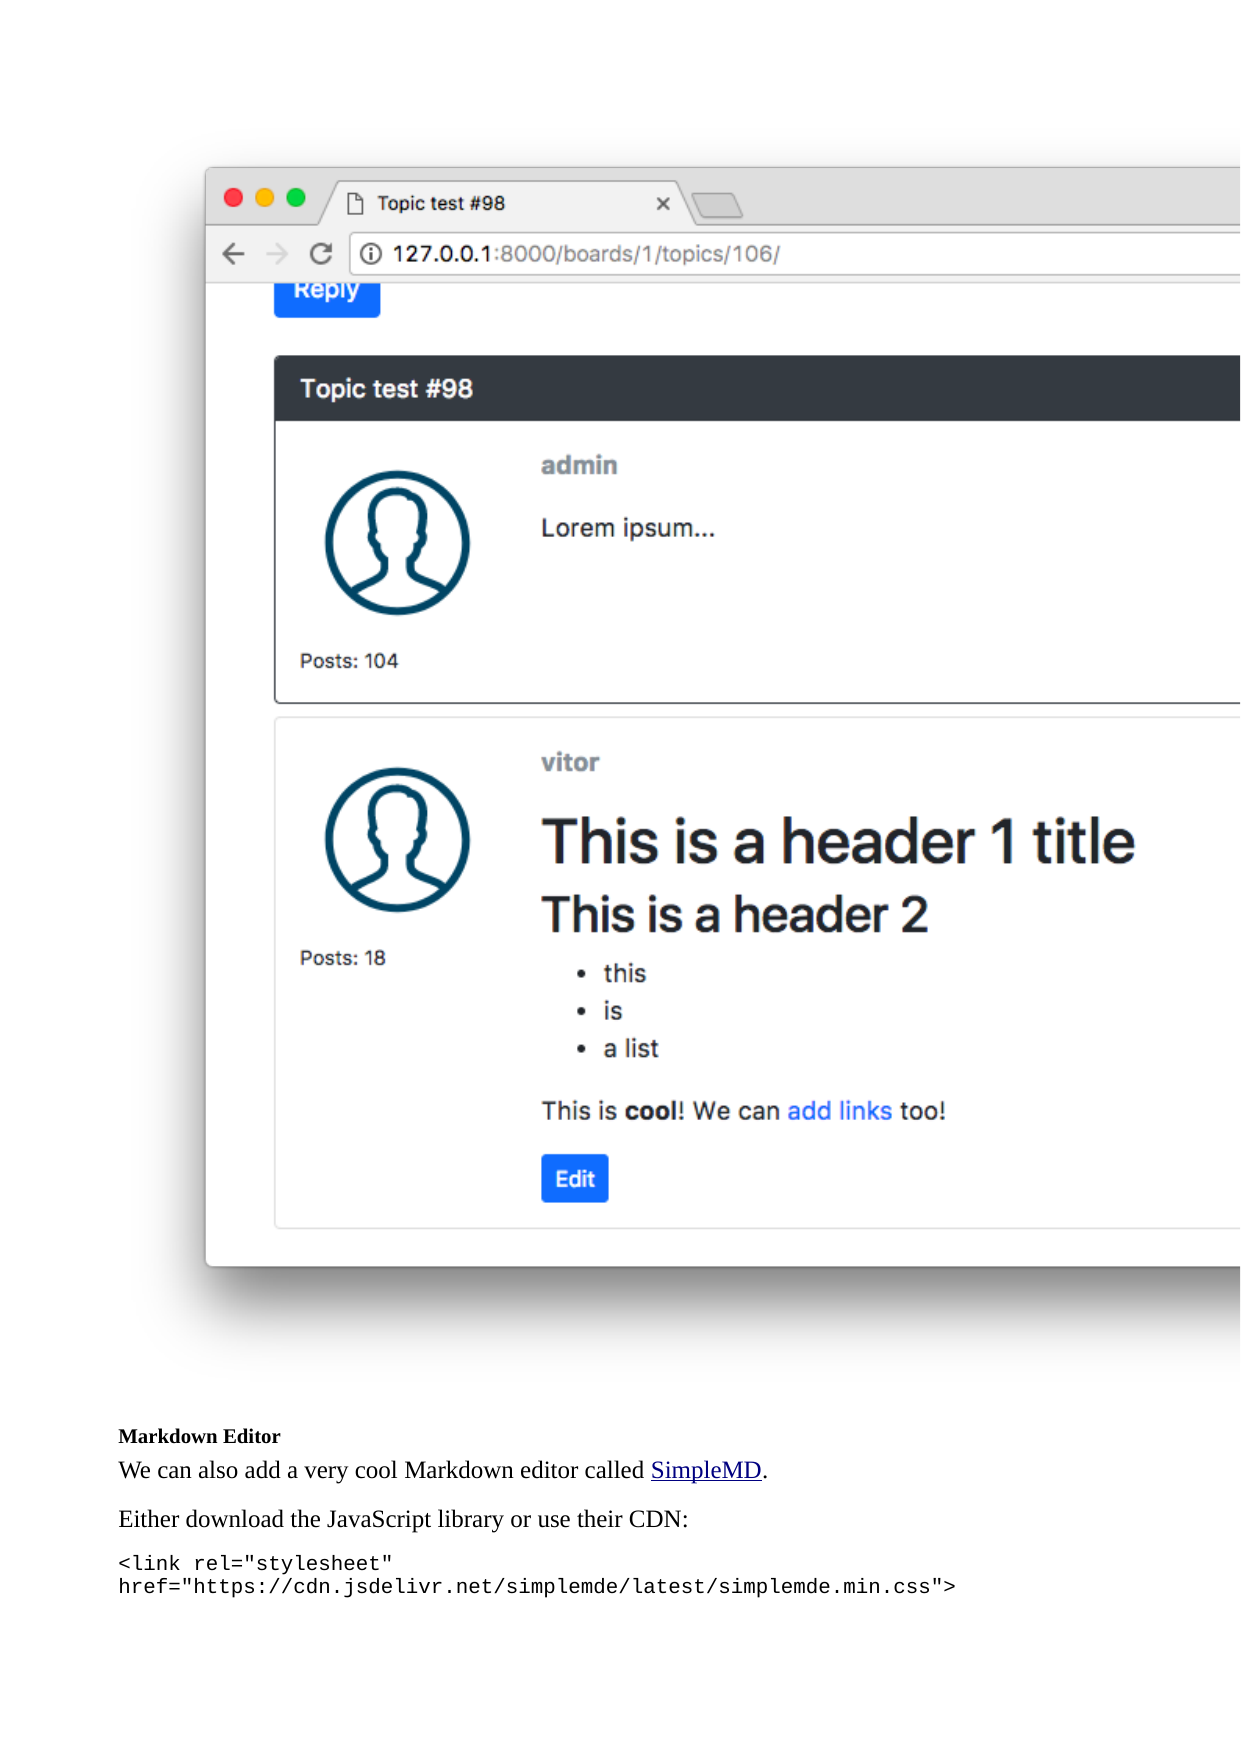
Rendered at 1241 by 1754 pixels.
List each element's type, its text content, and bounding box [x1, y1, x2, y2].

text Either download the JavaScript library or use their CDN: [118, 1504, 1122, 1532]
subtitle Markdown Editor [118, 1424, 1122, 1448]
text We can also add a very cool Markdown editor called SimpleMD. [118, 1455, 1122, 1483]
text <link rel="stylesheet" href="https://cdn.jsdelivr.net/simplemde/latest/simplemde.min.css"> [118, 1553, 1122, 1600]
picture [118, 118, 1241, 1392]
